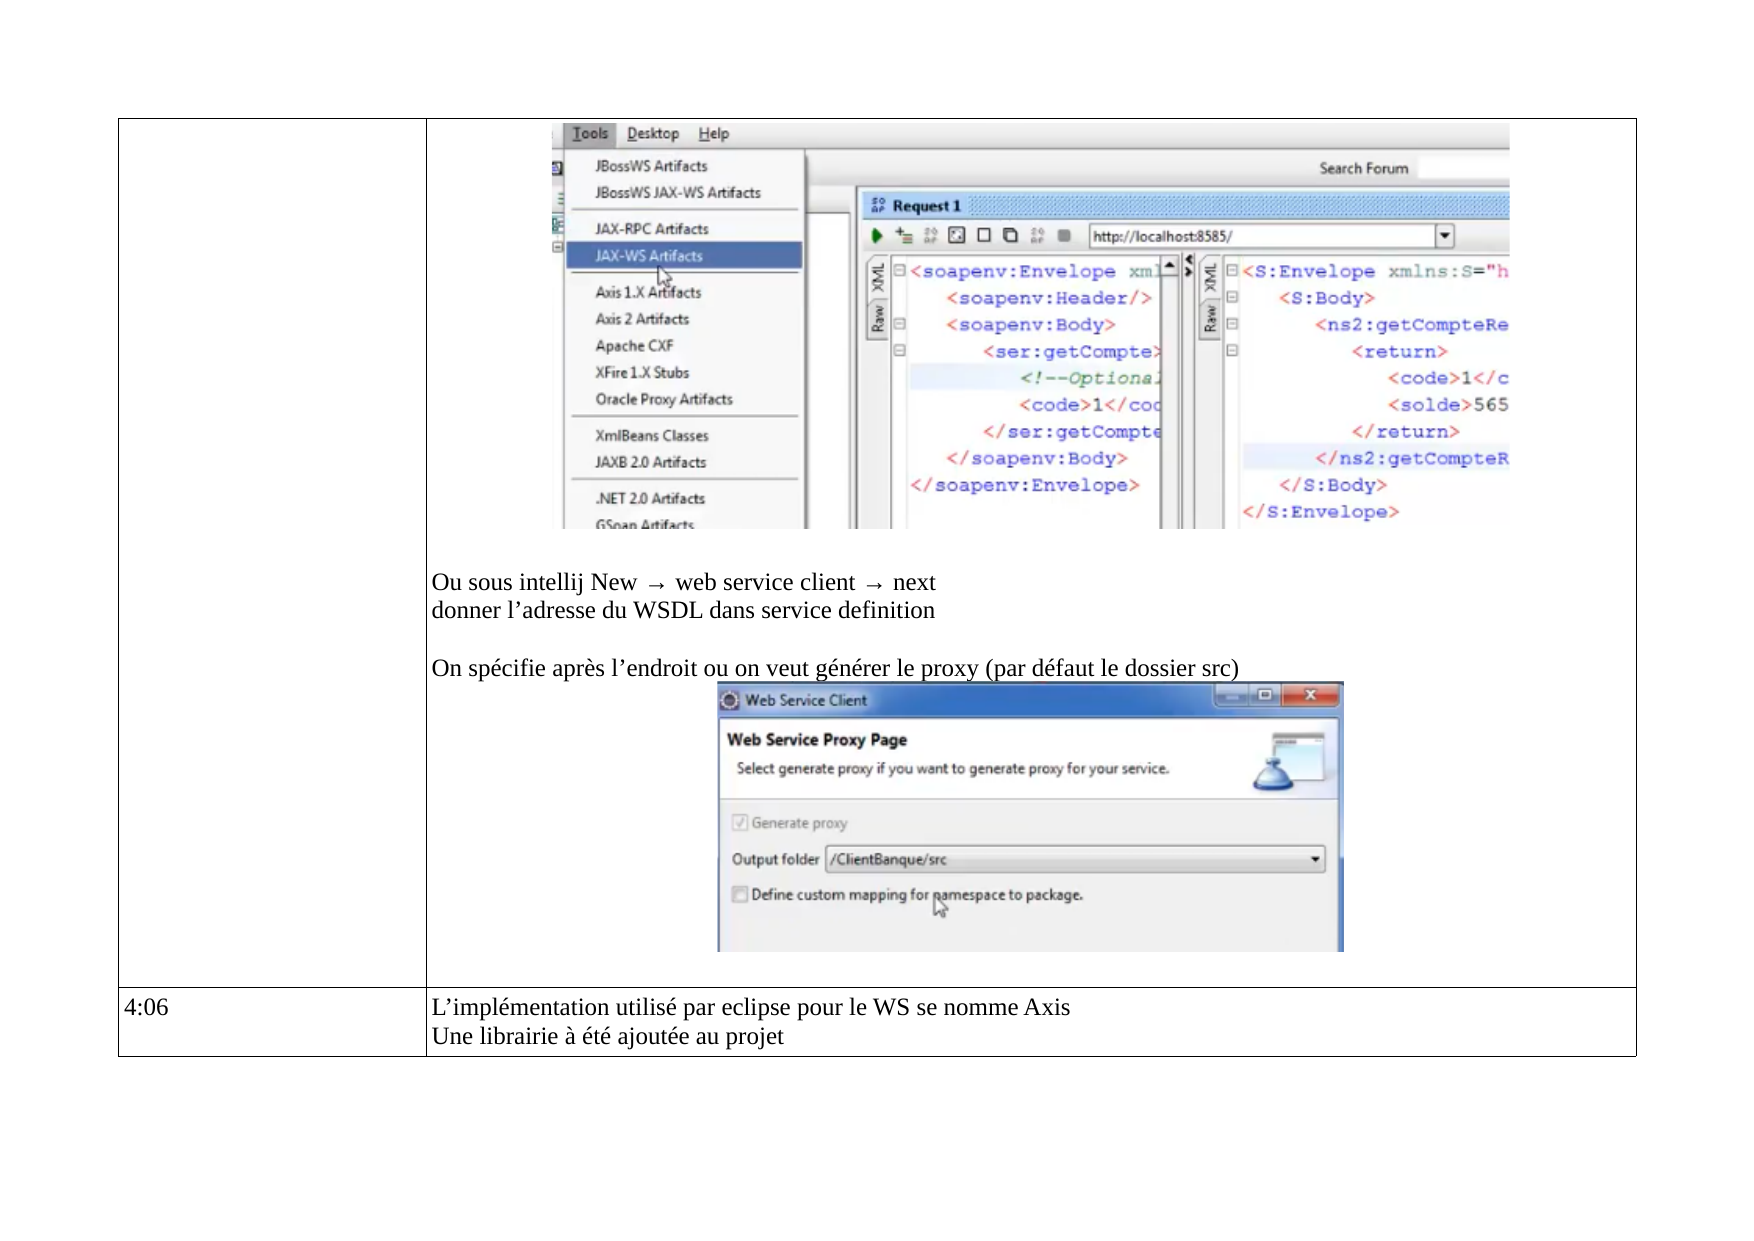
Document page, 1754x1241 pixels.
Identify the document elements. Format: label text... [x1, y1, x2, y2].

table_cell 4:06 [119, 988, 426, 1056]
table_cell [119, 119, 426, 987]
picture [551, 123, 1510, 529]
picture [717, 681, 1344, 952]
table_cell Ou sous intellij New → web service client → next donner l’adresse du WSDL dans service definition On spécifie après l’endroit ou on veut générer le proxy (par défaut le dossier src) [427, 119, 1636, 987]
table_cell L’implémentation utilisé par eclipse pour le WS se nomme Axis Une librairie à été ajoutée au projet [427, 988, 1636, 1056]
